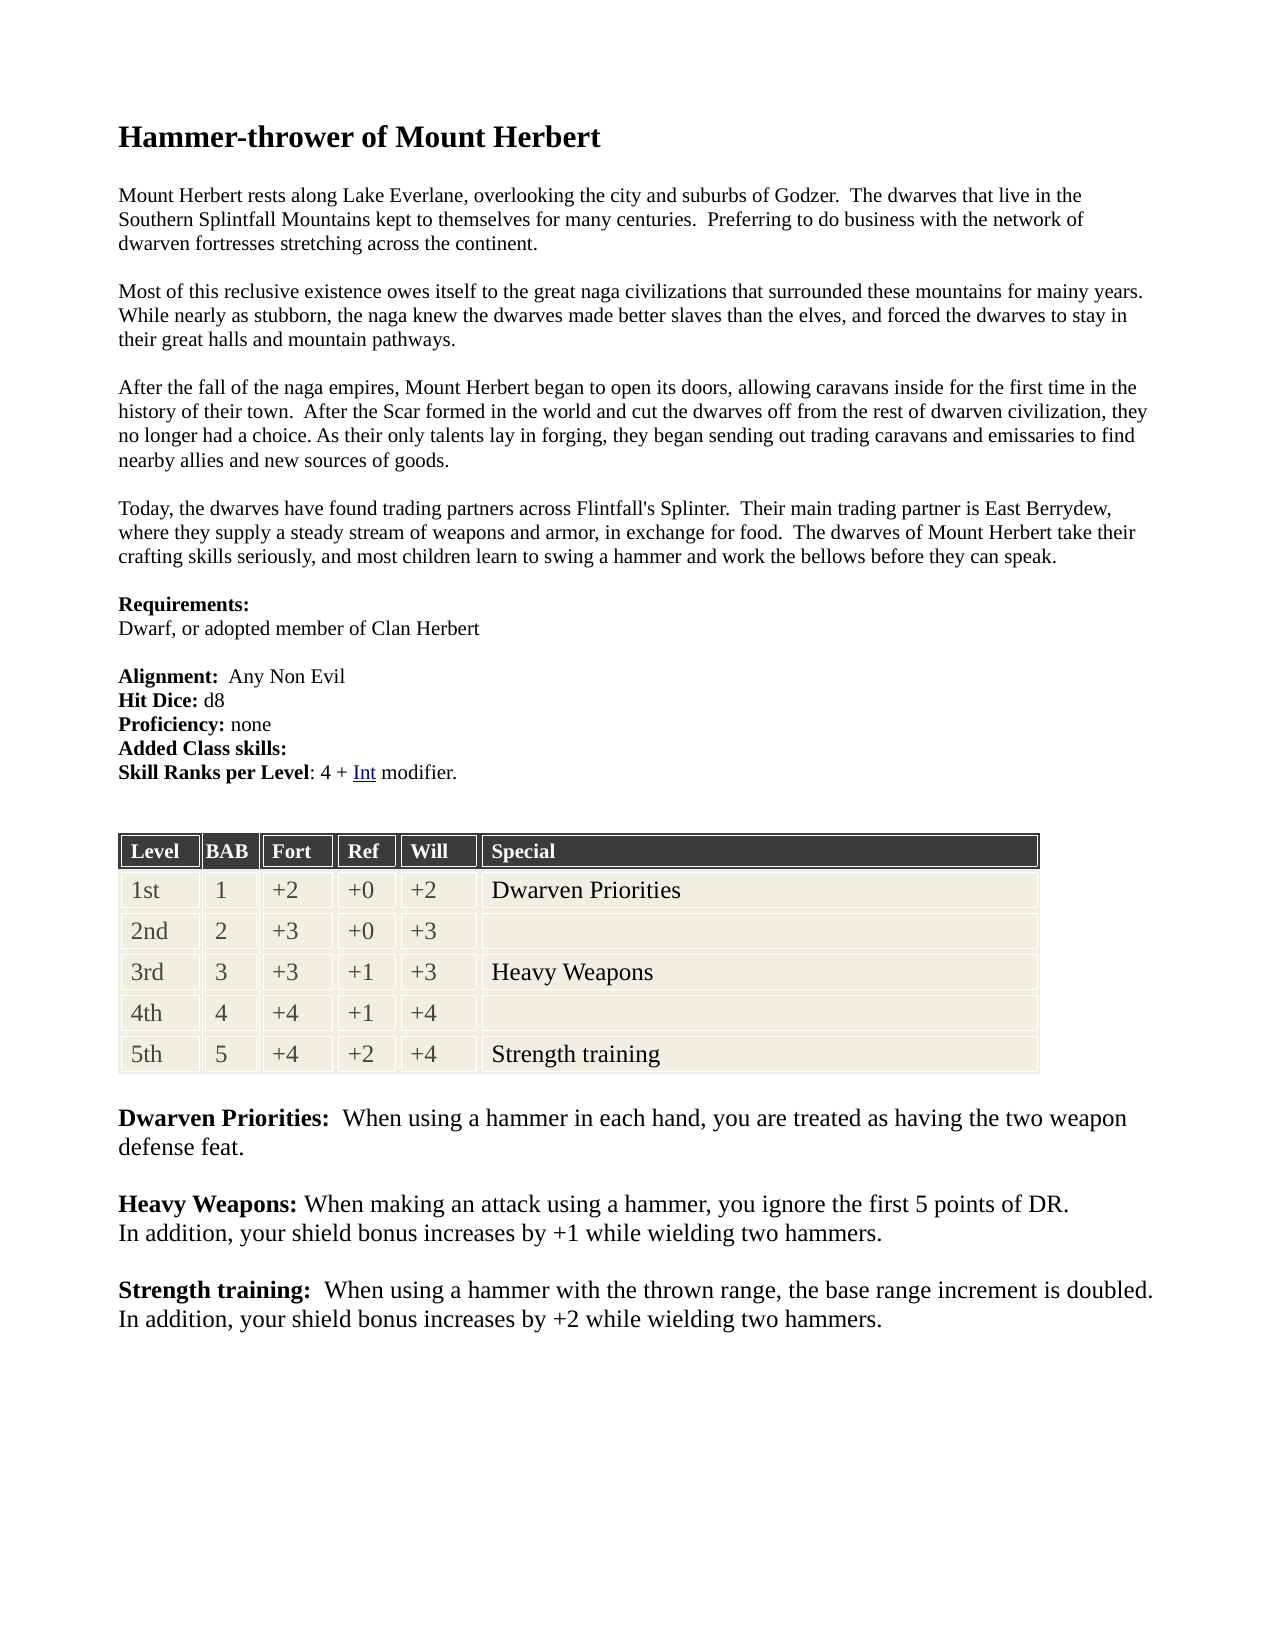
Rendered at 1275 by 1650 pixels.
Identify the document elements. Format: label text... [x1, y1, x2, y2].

table_cell Heavy Weapons [479, 951, 1040, 992]
text After the fall of the naga empires, Mount Herbert began to open its doors, allowing caravans inside for the first time in the history of their town. After the Scar formed in the world and cut the dwarves off from the rest of dwarven civilization, they no longer had a choice. As their only talents lay in forging, they began sending out trading caravans and emissaries to find nearby allies and new sources of goods. [118, 375, 1157, 472]
text In addition, your shield bonus increases by +2 while wielding two hammers. [118, 1304, 1157, 1333]
table_cell +2 [335, 1033, 398, 1074]
table_cell Strength training [479, 1033, 1040, 1074]
table_cell 3 [203, 951, 259, 992]
table_cell 4th [118, 992, 202, 1033]
text Strength training: When using a hammer with the thrown range, the base range increment is doubled. [118, 1275, 1157, 1304]
text Requirements: [118, 592, 1157, 616]
table_cell 2 [203, 910, 259, 951]
table_cell +1 [335, 951, 398, 992]
text Alignment: Any Non Evil [118, 664, 1157, 688]
table_cell 5th [118, 1033, 202, 1074]
table_cell 2nd [118, 910, 202, 951]
table_cell +4 [398, 992, 479, 1033]
table_cell 5 [203, 1033, 259, 1074]
table_cell +0 [335, 869, 398, 910]
text Hammer-thrower of Mount Herbert [118, 118, 1157, 154]
table_header Special [479, 833, 1040, 869]
text Dwarf, or adopted member of Clan Herbert [118, 616, 1157, 640]
table_cell +4 [398, 1033, 479, 1074]
table_header Will [398, 833, 479, 869]
table_cell +3 [260, 951, 335, 992]
text Dwarven Priorities: When using a hammer in each hand, you are treated as having the two weapon defense feat. [118, 1103, 1157, 1160]
text Heavy Weapons: When making an attack using a hammer, you ignore the first 5 points of DR. [118, 1189, 1157, 1218]
table_cell Dwarven Priorities [479, 869, 1040, 910]
text Hit Dice: d8 Proficiency: none Added Class skills: [118, 688, 1157, 760]
table_header Fort [260, 833, 335, 869]
table_cell +1 [335, 992, 398, 1033]
text Most of this reclusive existence owes itself to the great naga civilizations that surrounded these mountains for mainy years. While nearly as stubborn, the naga knew the dwarves made better slaves than the elves, and forced the dwarves to stay in their great halls and mountain pathways. [118, 279, 1157, 351]
text Mount Herbert rests along Lake Everlane, overlooking the city and suburbs of Godzer. The dwarves that live in the Southern Splintfall Mountains kept to themselves for many centuries. Preferring to do business with the network of dwarven fortresses stretching across the continent. [118, 183, 1157, 255]
table_cell +2 [398, 869, 479, 910]
table_cell +3 [260, 910, 335, 951]
text Skill Ranks per Level: 4 + Int modifier. [118, 760, 1157, 784]
table_header Level [118, 833, 202, 869]
table_cell +3 [398, 951, 479, 992]
table_cell +4 [260, 992, 335, 1033]
table_cell 4 [203, 992, 259, 1033]
table_header BAB [203, 833, 259, 869]
text Today, the dwarves have found trading partners across Flintfall's Splinter. Their main trading partner is East Berrydew, where they supply a steady stream of weapons and armor, in exchange for food. The dwarves of Mount Herbert take their crafting skills seriously, and most children learn to swing a hammer and work the bellows before they can speak. [118, 496, 1157, 568]
table_cell +0 [335, 910, 398, 951]
text In addition, your shield bonus increases by +1 while wielding two hammers. [118, 1218, 1157, 1247]
table_header Ref [335, 833, 398, 869]
table_cell 1st [118, 869, 202, 910]
table_cell [479, 992, 1040, 1033]
table_cell 1 [203, 869, 259, 910]
table_cell 3rd [118, 951, 202, 992]
table_cell +4 [260, 1033, 335, 1074]
table_cell [479, 910, 1040, 951]
table_cell +2 [260, 869, 335, 910]
table_cell +3 [398, 910, 479, 951]
